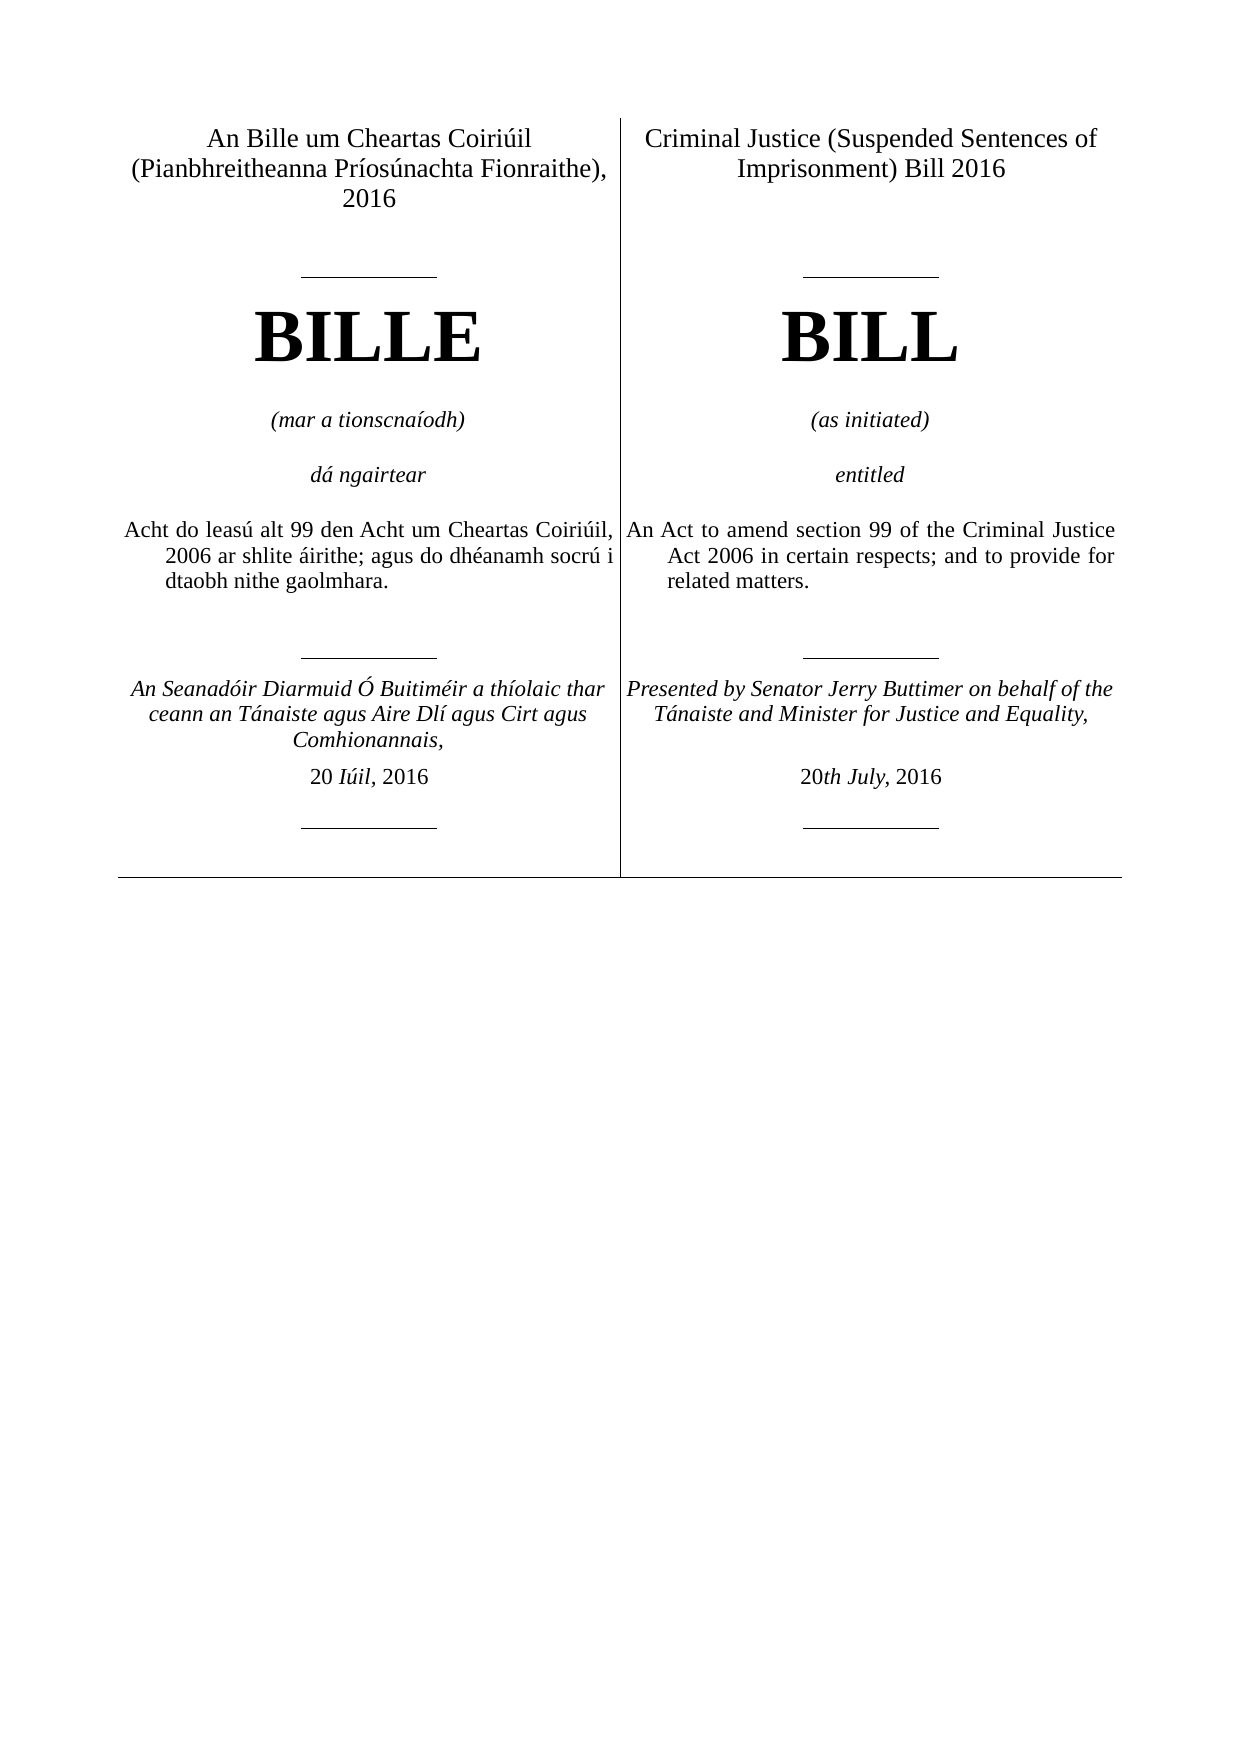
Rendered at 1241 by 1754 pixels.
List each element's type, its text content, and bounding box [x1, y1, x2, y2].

table_header An Bille um Cheartas Coiriúil (Pianbhreitheanna Príosúnachta Fionraithe), 2016 BILLE (mar a tionscnaíodh) dá ngairtear Acht do leasú alt 99 den Acht um Cheartas Coiriúil, 2006 ar shlite áirithe; agus do dhéanamh socrú i dtaobh nithe gaolmhara. An Seanadóir Diarmuid Ó Buitiméir a thíolaic thar ceann an Tánaiste agus Aire Dlí agus Cirt agus Comhionannais, 20 Iúil, 2016 [118, 118, 620, 877]
table_header Criminal Justice (Suspended Sentences of Imprisonment) Bill 2016 BILL (as initiated) entitled An Act to amend section 99 of the Criminal Justice Act 2006 in certain respects; and to provide for related matters. Presented by Senator Jerry Buttimer on behalf of the Tánaiste and Minister for Justice and Equality, 20th July, 2016 [621, 118, 1122, 877]
